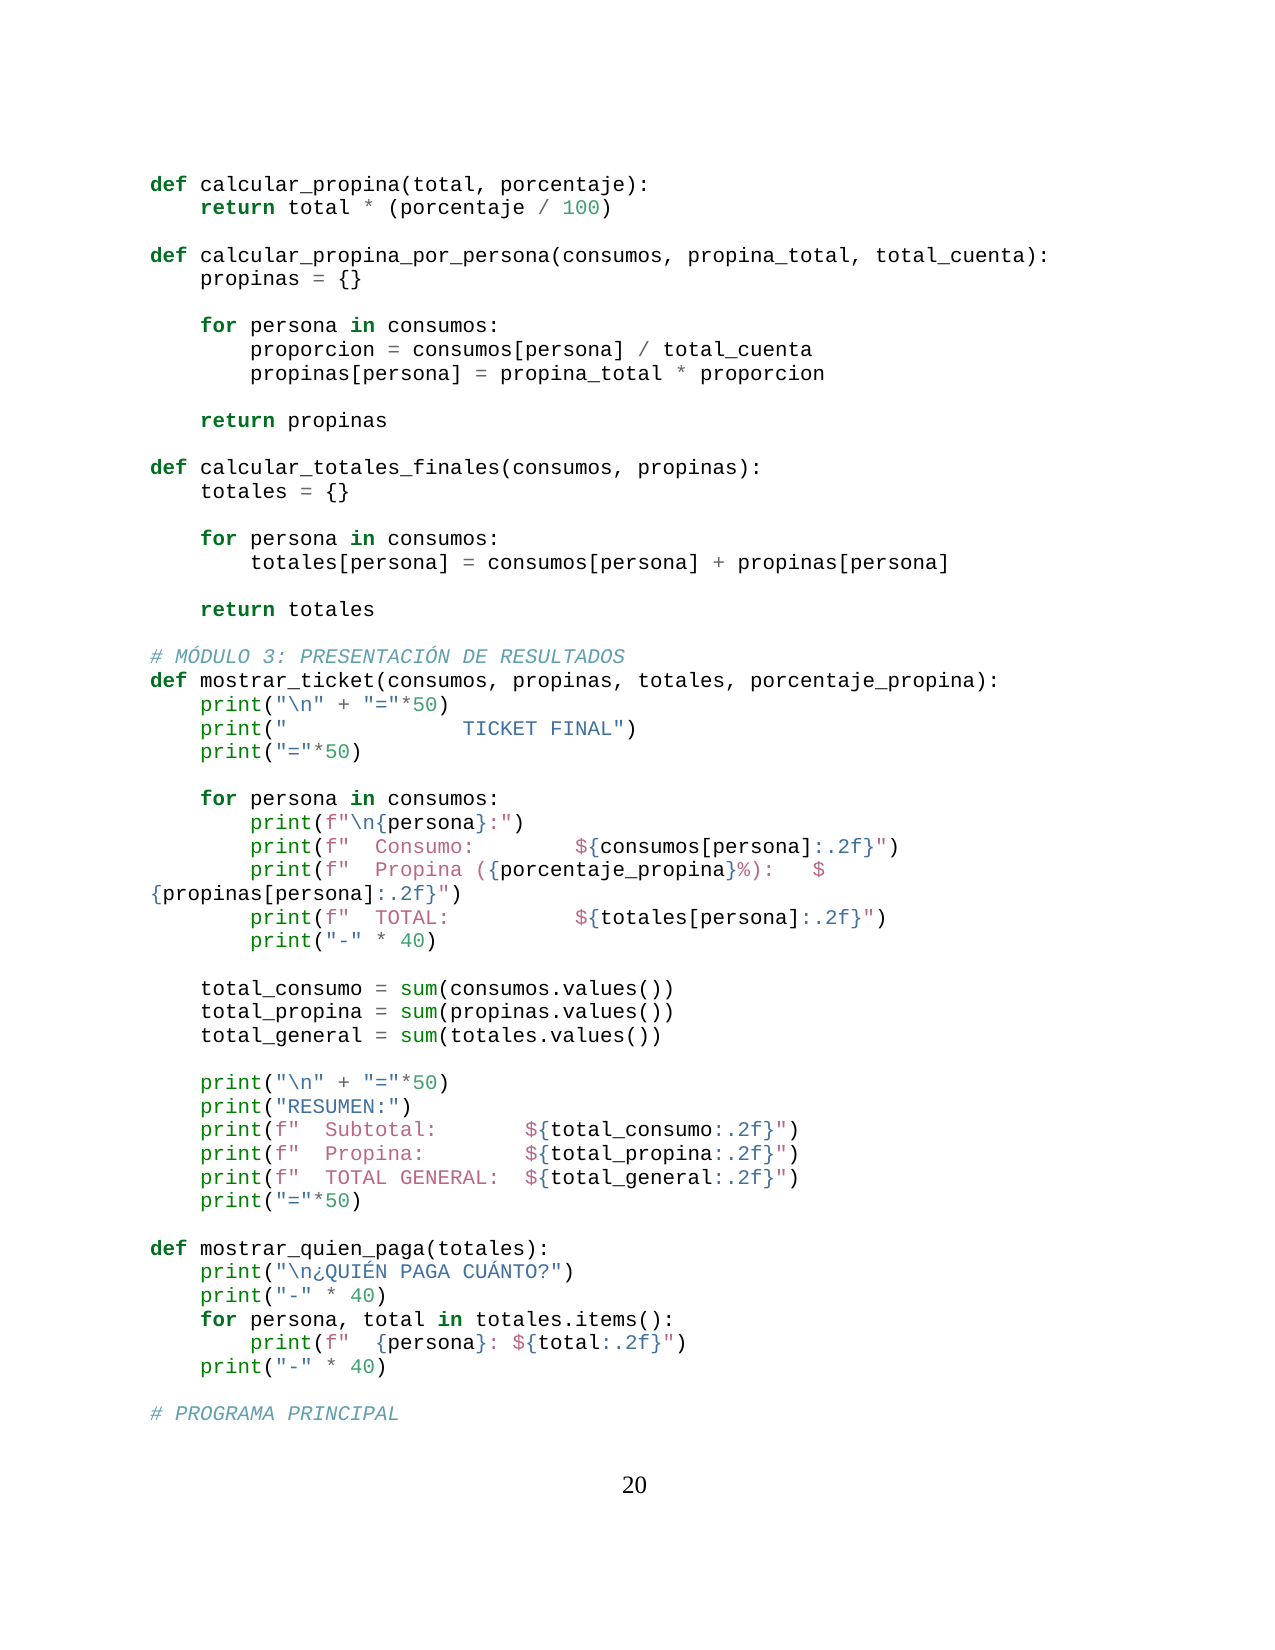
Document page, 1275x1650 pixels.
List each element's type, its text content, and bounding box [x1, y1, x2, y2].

text print(f" Subtotal: ${total_consumo:.2f}") [150, 1119, 1125, 1143]
text total_consumo = sum(consumos.values()) [150, 978, 1125, 1001]
text return totales [150, 599, 1125, 623]
text return propinas [150, 410, 1125, 434]
text print("-" * 40) [150, 1285, 1125, 1309]
text print("-" * 40) [150, 930, 1125, 954]
text for persona, total in totales.items(): [150, 1309, 1125, 1332]
text def mostrar_ticket(consumos, propinas, totales, porcentaje_propina): [150, 670, 1125, 694]
text print("="*50) [150, 1190, 1125, 1214]
text print(f" Consumo: ${consumos[persona]:.2f}") [150, 836, 1125, 859]
text print(f" Propina: ${total_propina:.2f}") [150, 1143, 1125, 1167]
text def calcular_totales_finales(consumos, propinas): [150, 457, 1125, 481]
text for persona in consumos: [150, 788, 1125, 812]
text print(" TICKET FINAL") [150, 717, 1125, 741]
text totales[persona] = consumos[persona] + propinas[persona] [150, 552, 1125, 576]
text proporcion = consumos[persona] / total_cuenta [150, 339, 1125, 363]
text print(f" TOTAL GENERAL: ${total_general:.2f}") [150, 1167, 1125, 1190]
text total_general = sum(totales.values()) [150, 1025, 1125, 1048]
text print(f"\n{persona}:") [150, 812, 1125, 836]
text totales = {} [150, 481, 1125, 505]
text for persona in consumos: [150, 528, 1125, 552]
text total_propina = sum(propinas.values()) [150, 1001, 1125, 1025]
text print(f" {persona}: ${total:.2f}") [150, 1332, 1125, 1356]
text # PROGRAMA PRINCIPAL [150, 1403, 1125, 1427]
text # MÓDULO 3: PRESENTACIÓN DE RESULTADOS [150, 647, 1125, 670]
text def calcular_propina_por_persona(consumos, propina_total, total_cuenta): [150, 244, 1125, 268]
text propinas[persona] = propina_total * proporcion [150, 363, 1125, 386]
text return total * (porcentaje / 100) [150, 197, 1125, 221]
text def mostrar_quien_paga(totales): [150, 1238, 1125, 1261]
text propinas = {} [150, 268, 1125, 292]
text for persona in consumos: [150, 316, 1125, 339]
text print("="*50) [150, 741, 1125, 765]
text print("\n" + "="*50) [150, 694, 1125, 717]
text def calcular_propina(total, porcentaje): [150, 174, 1125, 197]
text print("\n" + "="*50) [150, 1072, 1125, 1096]
text print("RESUMEN:") [150, 1096, 1125, 1119]
text print("\n¿QUIÉN PAGA CUÁNTO?") [150, 1261, 1125, 1285]
text print(f" TOTAL: ${totales[persona]:.2f}") [150, 907, 1125, 930]
text print("-" * 40) [150, 1356, 1125, 1379]
text print(f" Propina ({porcentaje_propina}%): ${propinas[persona]:.2f}") [150, 859, 1125, 907]
